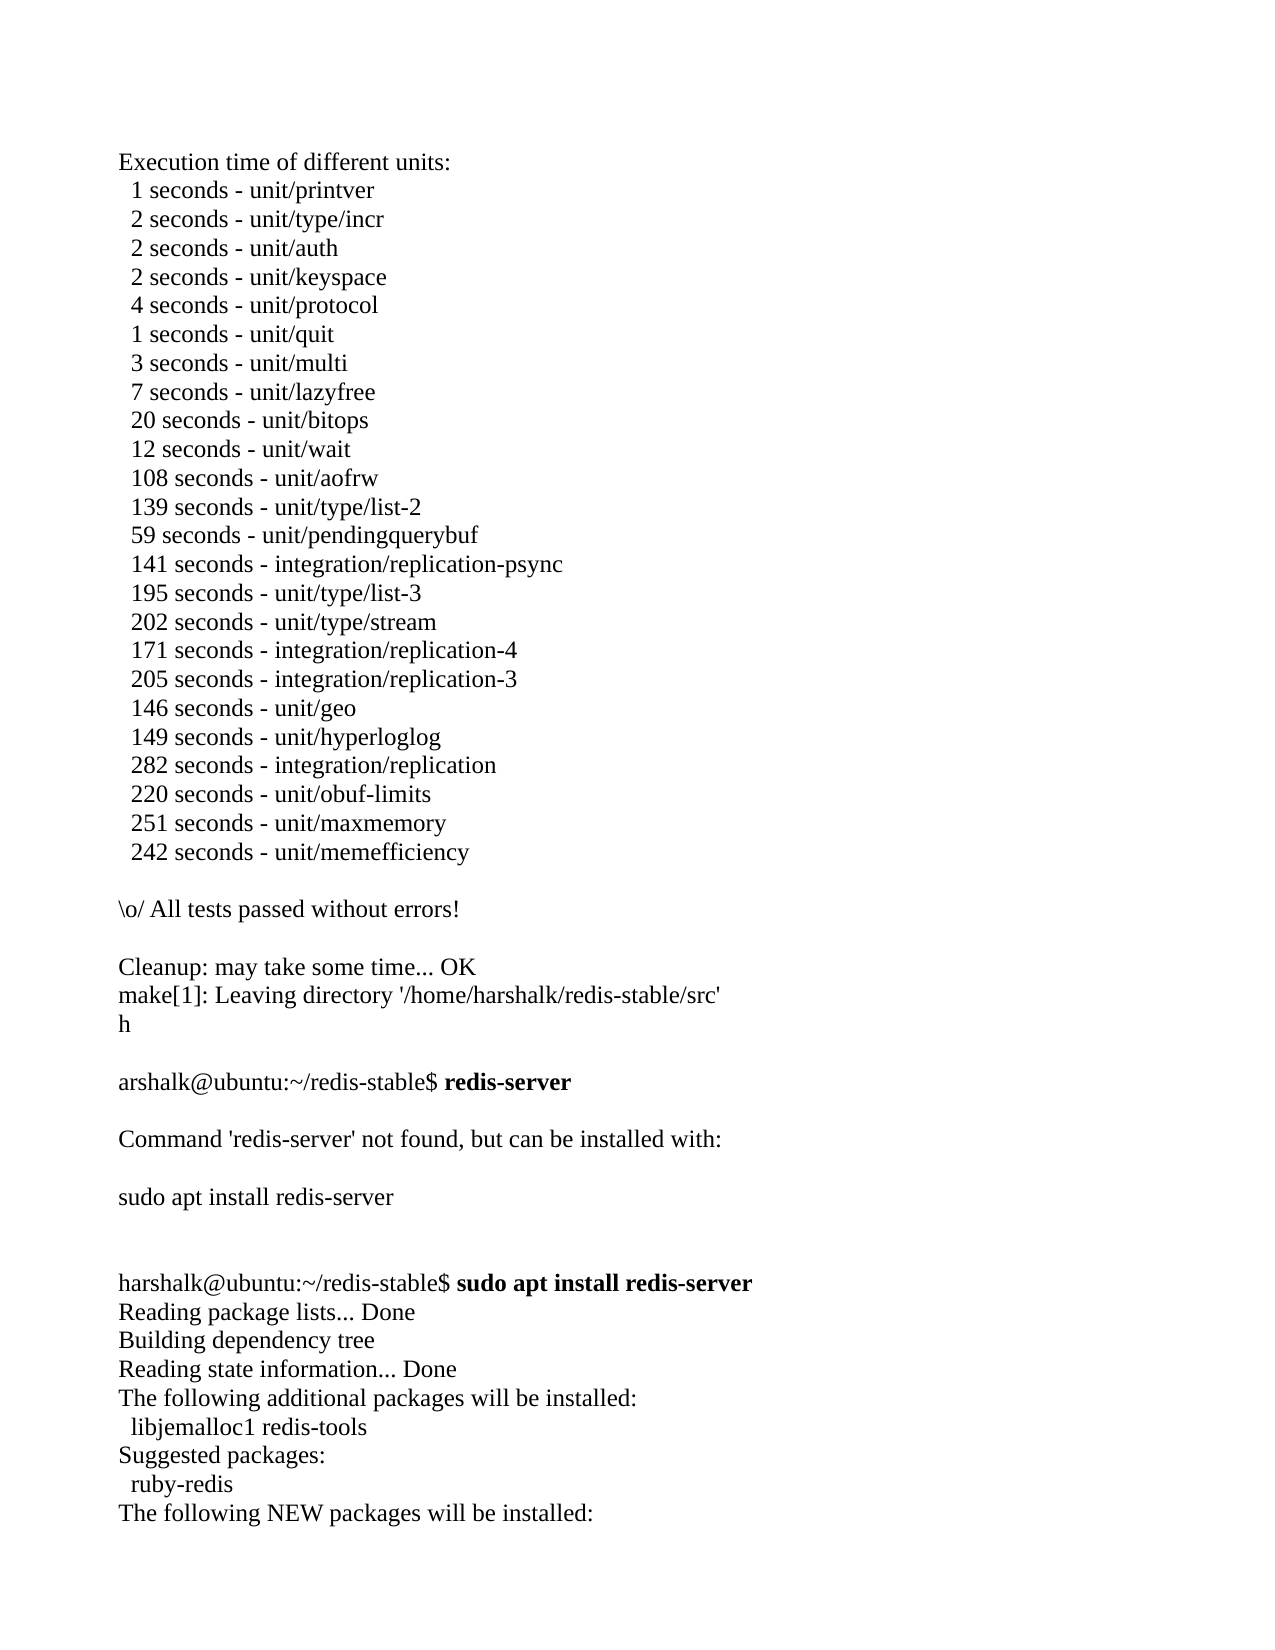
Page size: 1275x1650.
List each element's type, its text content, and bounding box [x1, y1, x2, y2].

text h [118, 1009, 1157, 1038]
text 3 seconds - unit/multi [118, 348, 1157, 377]
text sudo apt install redis-server [118, 1182, 1157, 1211]
text Reading package lists... Done [118, 1297, 1157, 1326]
text arshalk@ubuntu:~/redis-stable$ redis-server [118, 1067, 1157, 1096]
text Suggested packages: [118, 1441, 1157, 1469]
text Cleanup: may take some time... OK [118, 952, 1157, 981]
text 7 seconds - unit/lazyfree [118, 377, 1157, 406]
text The following NEW packages will be installed: [118, 1498, 1157, 1527]
text 1 seconds - unit/quit [118, 319, 1157, 348]
text Execution time of different units: [118, 147, 1157, 176]
text 282 seconds - integration/replication [118, 751, 1157, 779]
text 220 seconds - unit/obuf-limits [118, 779, 1157, 808]
text ruby-redis [118, 1469, 1157, 1498]
text 141 seconds - integration/replication-psync [118, 549, 1157, 578]
text Command 'redis-server' not found, but can be installed with: [118, 1124, 1157, 1153]
text 149 seconds - unit/hyperloglog [118, 722, 1157, 751]
text 171 seconds - integration/replication-4 [118, 636, 1157, 664]
text 2 seconds - unit/auth [118, 233, 1157, 262]
text 146 seconds - unit/geo [118, 693, 1157, 722]
text 108 seconds - unit/aofrw [118, 463, 1157, 492]
text 2 seconds - unit/keyspace [118, 262, 1157, 291]
text 139 seconds - unit/type/list-2 [118, 492, 1157, 521]
text 20 seconds - unit/bitops [118, 406, 1157, 434]
text libjemalloc1 redis-tools [118, 1412, 1157, 1441]
text 251 seconds - unit/maxmemory [118, 808, 1157, 837]
text 1 seconds - unit/printver [118, 176, 1157, 204]
text 205 seconds - integration/replication-3 [118, 664, 1157, 693]
text Building dependency tree [118, 1326, 1157, 1354]
text 59 seconds - unit/pendingquerybuf [118, 521, 1157, 549]
text 195 seconds - unit/type/list-3 [118, 578, 1157, 607]
text 4 seconds - unit/protocol [118, 291, 1157, 319]
text \o/ All tests passed without errors! [118, 894, 1157, 923]
text 242 seconds - unit/memefficiency [118, 837, 1157, 866]
text 12 seconds - unit/wait [118, 434, 1157, 463]
text harshalk@ubuntu:~/redis-stable$ sudo apt install redis-server [118, 1268, 1157, 1297]
text The following additional packages will be installed: [118, 1383, 1157, 1412]
text 202 seconds - unit/type/stream [118, 607, 1157, 636]
text Reading state information... Done [118, 1354, 1157, 1383]
text make[1]: Leaving directory '/home/harshalk/redis-stable/src' [118, 981, 1157, 1009]
text 2 seconds - unit/type/incr [118, 204, 1157, 233]
